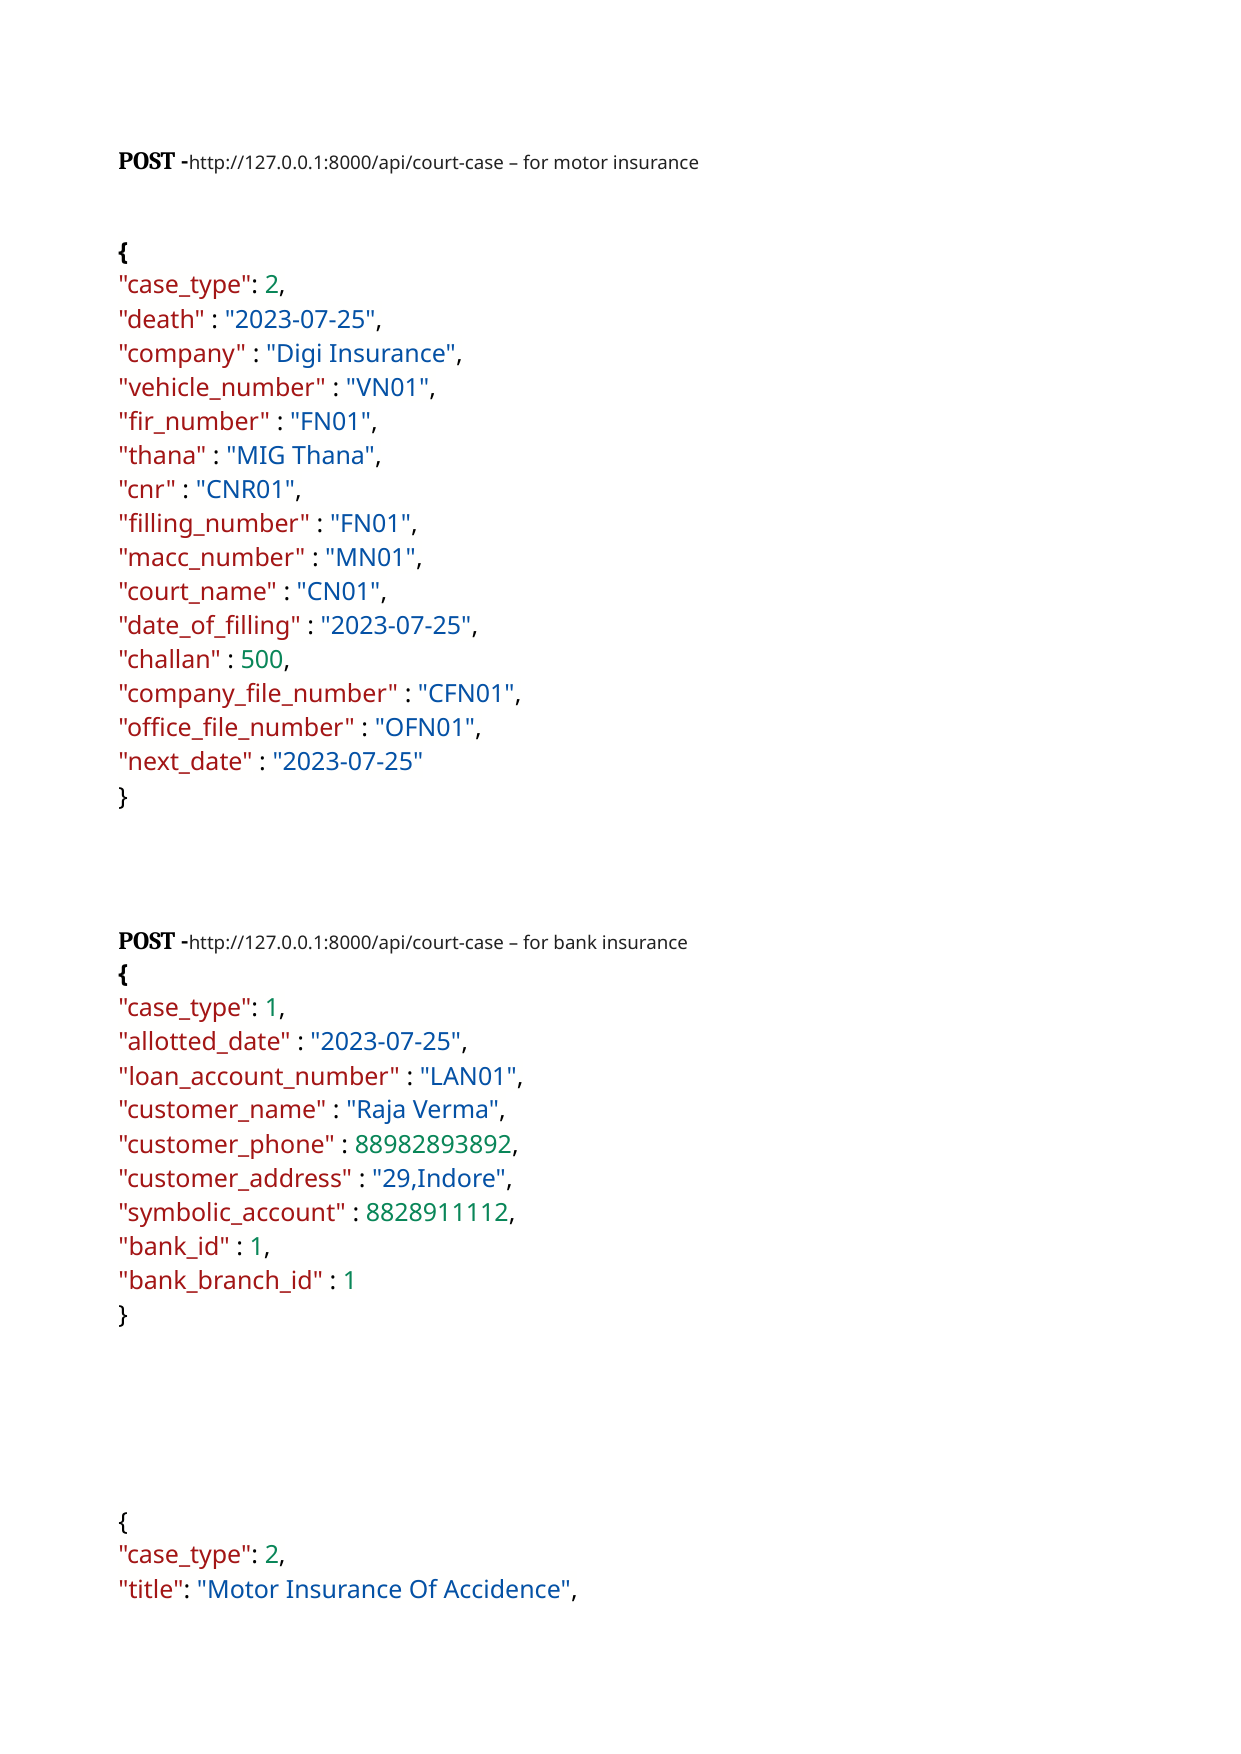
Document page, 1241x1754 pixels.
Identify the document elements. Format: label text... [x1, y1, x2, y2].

text "case_type": 1, [118, 990, 1122, 1024]
text "bank_branch_id" : 1 [118, 1262, 1122, 1297]
text "cnr" : "CNR01", [118, 472, 1122, 506]
text "loan_account_number" : "LAN01", [118, 1058, 1122, 1092]
text "customer_phone" : 88982893892, [118, 1126, 1122, 1160]
text } [118, 778, 1122, 812]
text "court_name" : "CN01", [118, 574, 1122, 608]
text { [118, 233, 1122, 267]
text "office_file_number" : "OFN01", [118, 710, 1122, 744]
text "title": "Motor Insurance Of Accidence", [118, 1571, 1122, 1605]
text { [118, 956, 1122, 990]
text } [118, 1297, 1122, 1331]
text "death" : "2023-07-25", [118, 301, 1122, 335]
text "challan" : 500, [118, 642, 1122, 676]
text "vehicle_number" : "VN01", [118, 369, 1122, 403]
text "symbolic_account" : 8828911112, [118, 1194, 1122, 1228]
text "allotted_date" : "2023-07-25", [118, 1024, 1122, 1058]
text { [118, 1503, 1122, 1537]
text "date_of_filling" : "2023-07-25", [118, 608, 1122, 642]
text "company" : "Digi Insurance", [118, 335, 1122, 369]
text "case_type": 2, [118, 267, 1122, 301]
text "case_type": 2, [118, 1537, 1122, 1571]
text POST -http://127.0.0.1:8000/api/court-case – for motor insurance [118, 147, 1122, 176]
text "filling_number" : "FN01", [118, 506, 1122, 540]
text POST -http://127.0.0.1:8000/api/court-case – for bank insurance [118, 927, 1122, 956]
text "company_file_number" : "CFN01", [118, 676, 1122, 710]
text "thana" : "MIG Thana", [118, 437, 1122, 472]
text "macc_number" : "MN01", [118, 540, 1122, 574]
text "customer_address" : "29,Indore", [118, 1160, 1122, 1194]
text "customer_name" : "Raja Verma", [118, 1092, 1122, 1126]
text "fir_number" : "FN01", [118, 403, 1122, 437]
text "bank_id" : 1, [118, 1228, 1122, 1262]
text "next_date" : "2023-07-25" [118, 744, 1122, 778]
